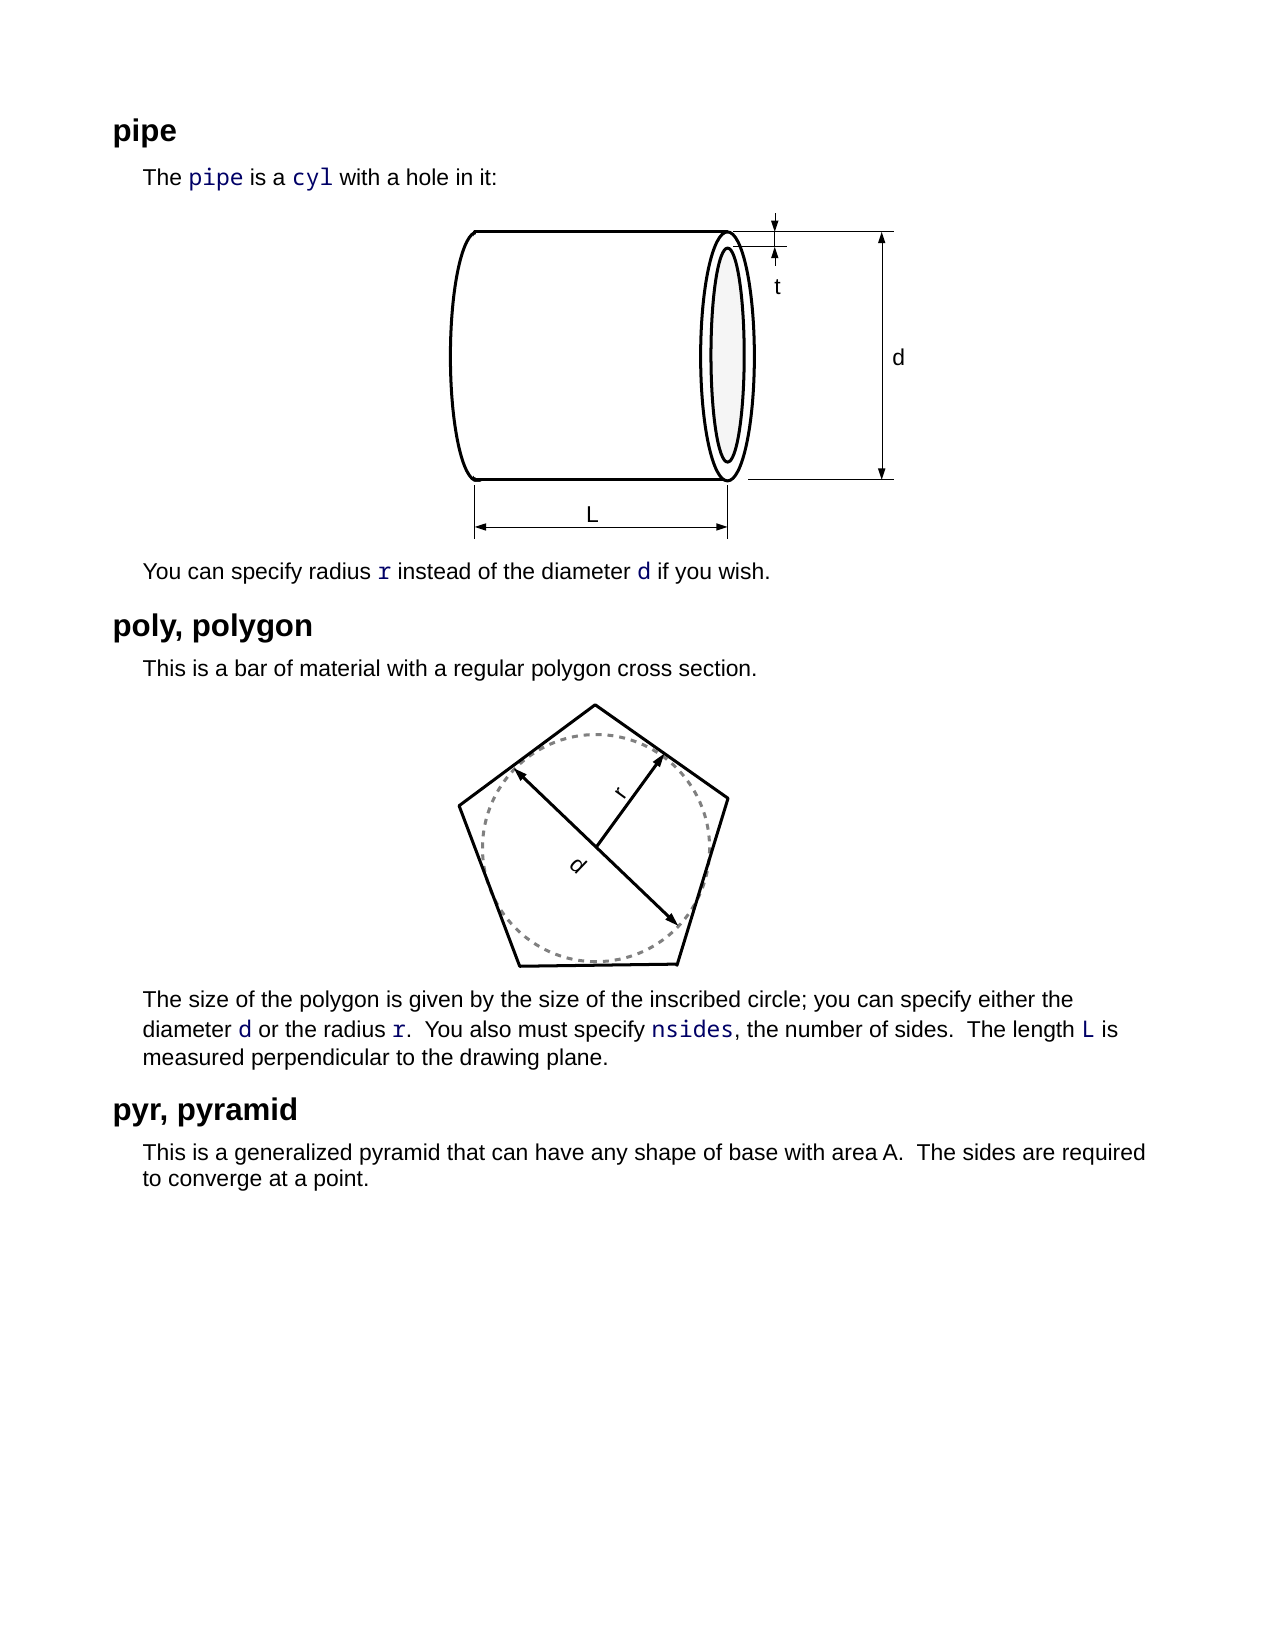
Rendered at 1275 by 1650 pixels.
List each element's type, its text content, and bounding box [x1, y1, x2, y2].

subtitle pyr, pyramid [112, 1091, 1162, 1127]
text You can specify radius r instead of the diameter d if you wish. [142, 201, 1162, 586]
subtitle poly, polygon [112, 607, 1162, 643]
text The pipe is a cyl with a hole in it: [142, 160, 1162, 192]
text This is a generalized pyramid that can have any shape of base with area A. The sides are required to converge at a point. [142, 1139, 1162, 1192]
text This is a bar of material with a regular polygon cross section. [142, 655, 1162, 682]
subtitle pipe [112, 112, 1162, 148]
text The size of the polygon is given by the size of the inscribed circle; you can specify either the diameter d or the radius r. You also must specify nsides, the number of sides. The length L is measured perpendicular to the drawing plane. [142, 691, 1162, 1070]
